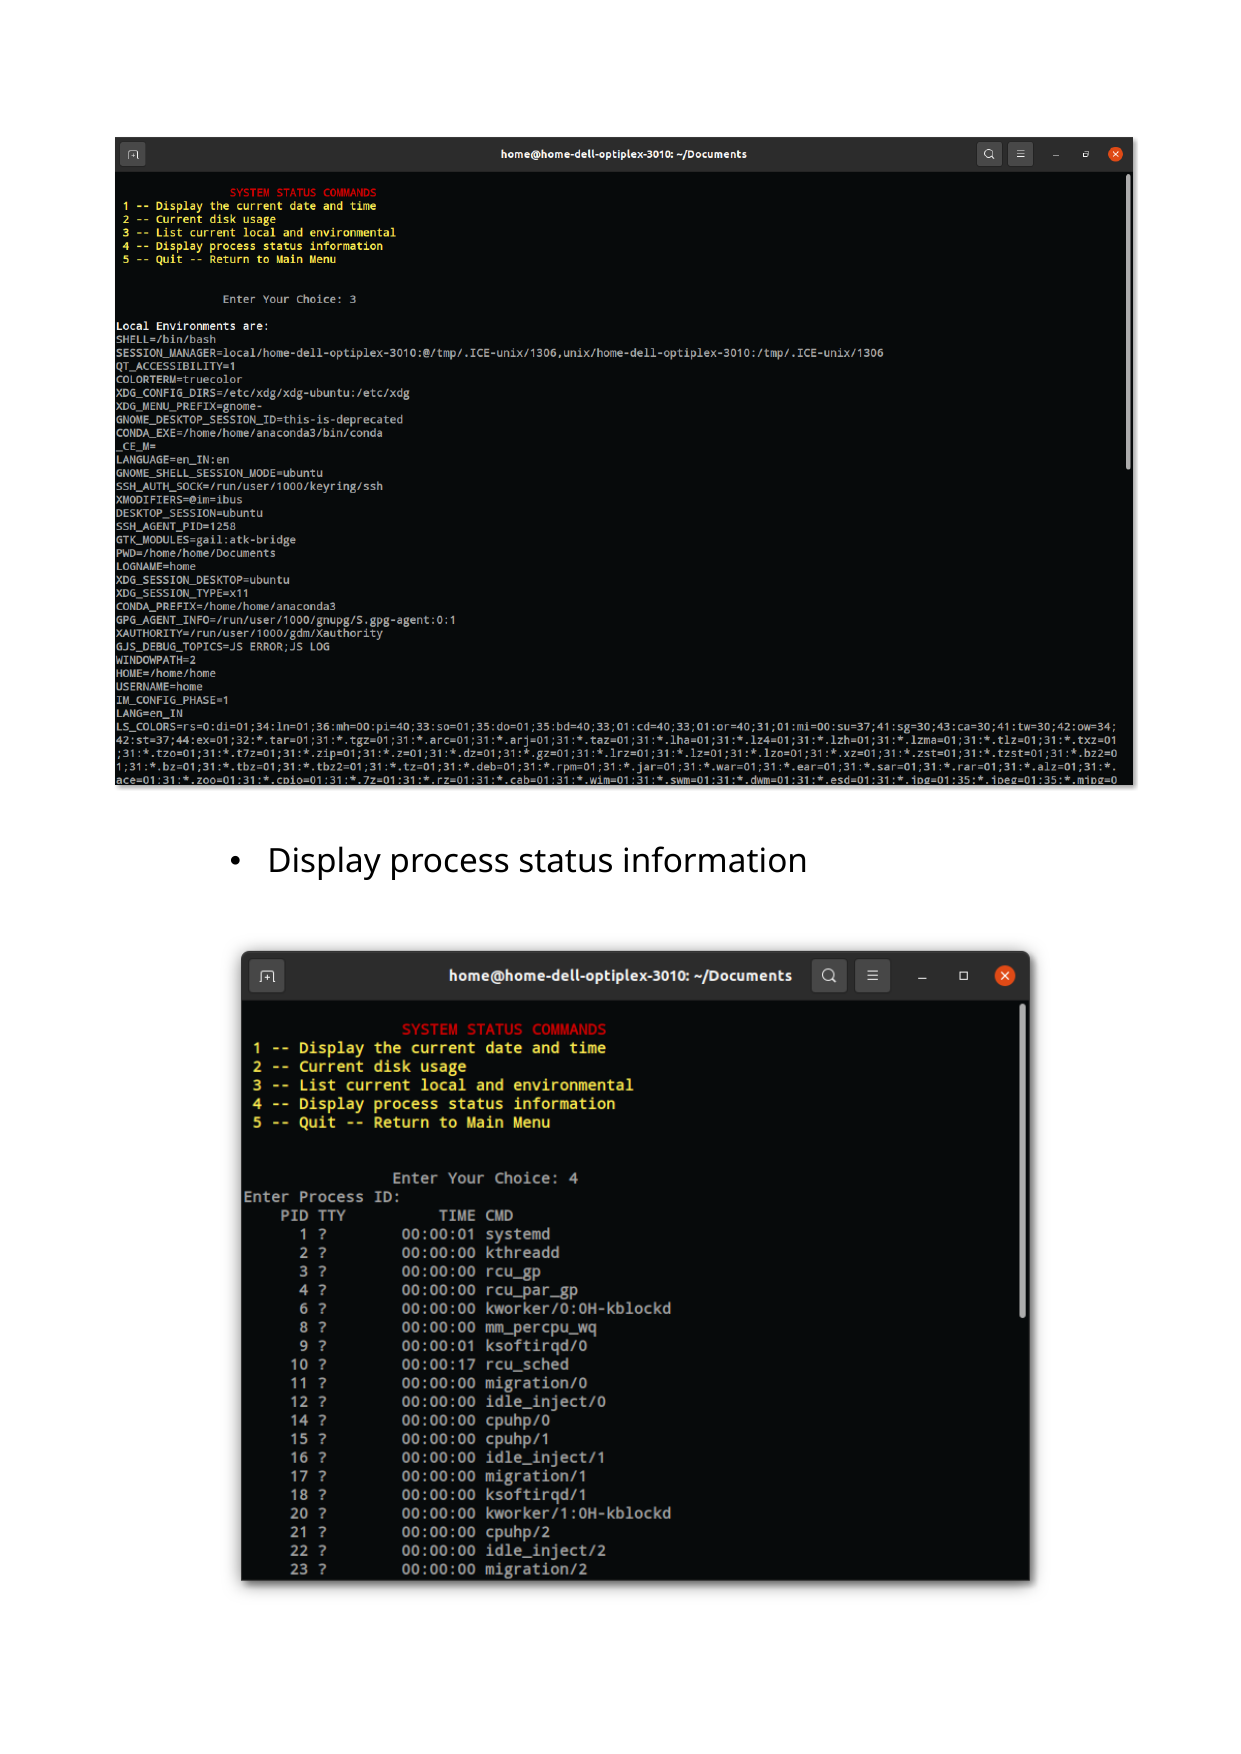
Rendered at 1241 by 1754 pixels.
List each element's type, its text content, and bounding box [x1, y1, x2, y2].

picture [210, 923, 1065, 1619]
picture [111, 133, 1139, 791]
list Display process status information [229, 836, 1122, 882]
